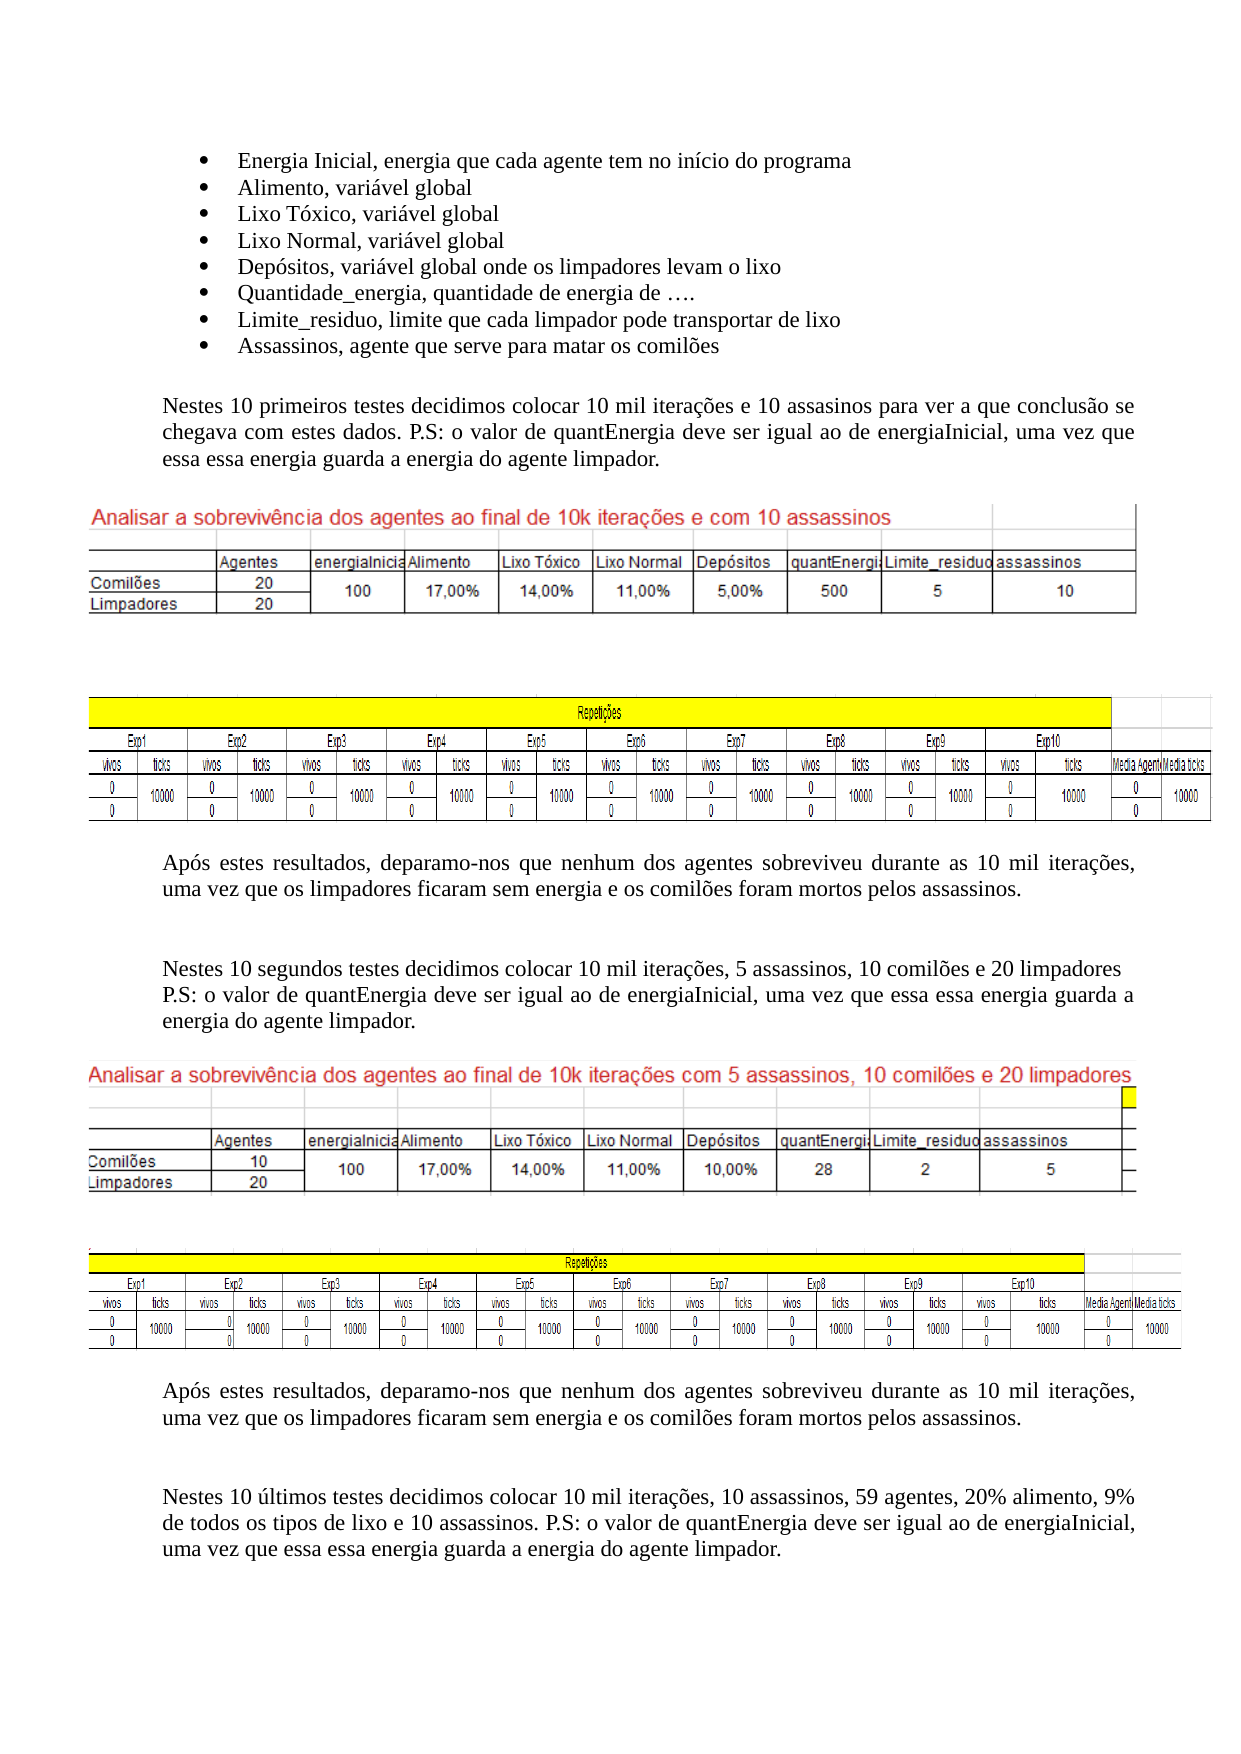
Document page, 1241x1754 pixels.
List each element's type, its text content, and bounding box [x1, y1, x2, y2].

picture [88, 694, 1213, 823]
text Nestes 10 primeiros testes decidimos colocar 10 mil iterações e 10 assasinos para ver a que conclusão se chegava com estes dados. P.S: o valor de quantEnergia deve ser igual ao de energiaInicial, uma vez que essa essa energia guarda a energia do agente limpador. [162, 392, 1137, 471]
list Energia Inicial, energia que cada agente tem no início do programa [200, 148, 1137, 174]
text Após estes resultados, deparamo-nos que nenhum dos agentes sobreviveu durante as 10 mil iterações, uma vez que os limpadores ficaram sem energia e os comilões foram mortos pelos assassinos. [162, 1377, 1137, 1430]
list Quantidade_energia, quantidade de energia de …. [200, 279, 1137, 306]
list Depósitos, variável global onde os limpadores levam o lixo [200, 253, 1137, 279]
picture [88, 504, 1137, 615]
text P.S: o valor de quantEnergia deve ser igual ao de energiaInicial, uma vez que essa essa energia guarda a energia do agente limpador. [162, 981, 1137, 1034]
text Após estes resultados, deparamo-nos que nenhum dos agentes sobreviveu durante as 10 mil iterações, uma vez que os limpadores ficaram sem energia e os comilões foram mortos pelos assassinos. [162, 849, 1137, 902]
picture [88, 1060, 1137, 1196]
list Limite_residuo, limite que cada limpador pode transportar de lixo [200, 306, 1137, 332]
text Nestes 10 últimos testes decidimos colocar 10 mil iterações, 10 assassinos, 59 agentes, 20% alimento, 9% de todos os tipos de lixo e 10 assassinos. P.S: o valor de quantEnergia deve ser igual ao de energiaInicial, uma vez que essa essa energia guarda a energia do agente limpador. [162, 1483, 1137, 1562]
list Alimento, variável global [200, 174, 1137, 200]
list Lixo Tóxico, variável global [200, 200, 1137, 227]
list Assassinos, agente que serve para matar os comilões [200, 332, 1137, 358]
text Nestes 10 segundos testes decidimos colocar 10 mil iterações, 5 assassinos, 10 comilões e 20 limpadores [162, 954, 1137, 981]
list Lixo Normal, variável global [200, 227, 1137, 253]
picture [88, 1248, 1182, 1351]
